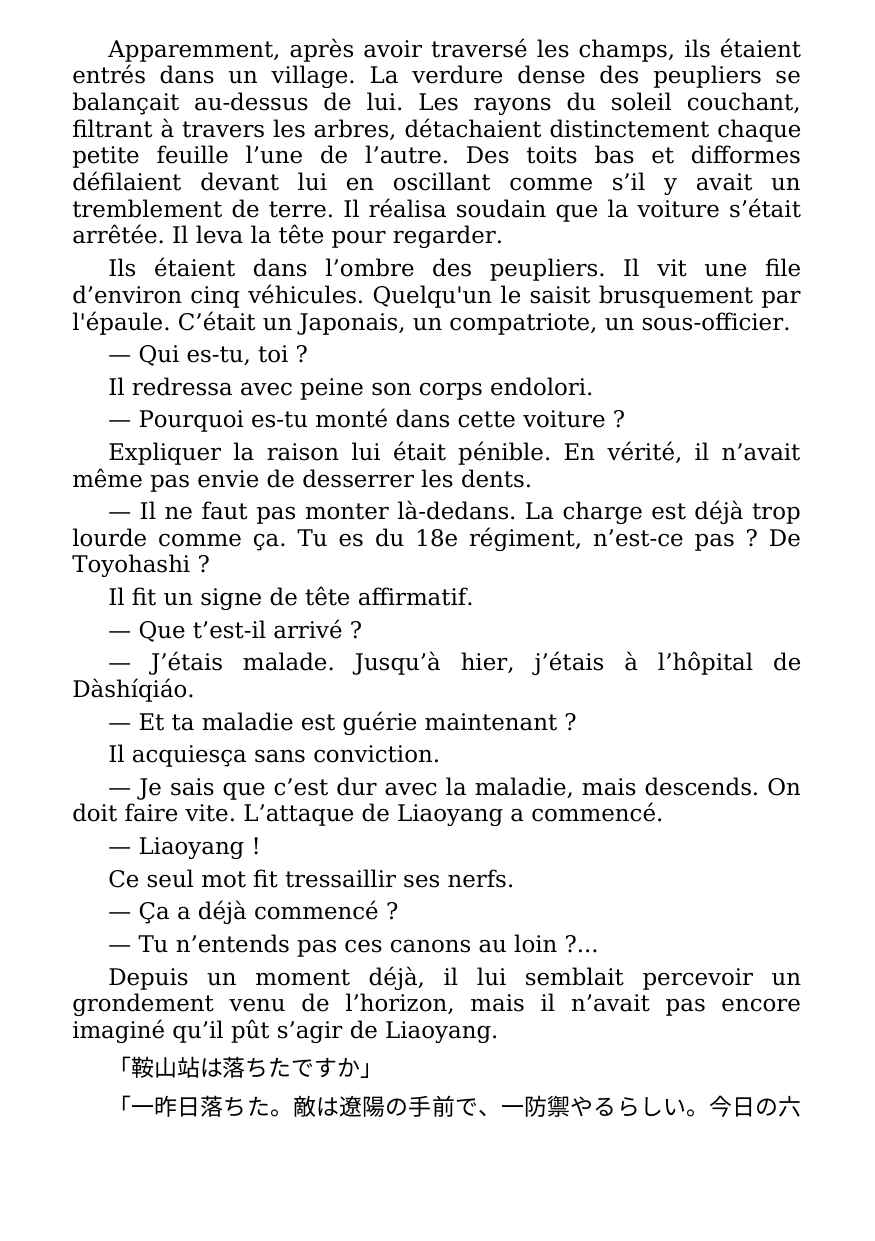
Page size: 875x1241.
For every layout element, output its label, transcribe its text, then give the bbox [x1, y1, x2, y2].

text 「一昨日落ちた。敵は遼陽の手前で、一防禦やるらしい。今日の六 [72, 1089, 802, 1122]
text Il redressa avec peine son corps endolori. [72, 374, 802, 401]
text — Qui es-tu, toi ? [72, 341, 802, 368]
text Il acquiesça sans conviction. [72, 741, 802, 768]
text Apparemment, après avoir traversé les champs, ils étaient entrés dans un village. La verdure dense des peupliers se balançait au-dessus de lui. Les rayons du soleil couchant, filtrant à travers les arbres, détachaient distinctement chaque petite feuille l’une de l’autre. Des toits bas et difformes défilaient devant lui en oscillant comme s’il y avait un tremblement de terre. Il réalisa soudain que la voiture s’était arrêtée. Il leva la tête pour regarder. [72, 36, 802, 249]
text Ce seul mot fit tressaillir ses nerfs. [72, 866, 802, 892]
text — Je sais que c’est dur avec la maladie, mais descends. On doit faire vite. L’attaque de Liaoyang a commencé. [72, 774, 802, 827]
text — Il ne faut pas monter là-dedans. La charge est déjà trop lourde comme ça. Tu es du 18e régiment, n’est-ce pas ? De Toyohashi ? [72, 498, 802, 578]
text — Que t’est-il arrivé ? [72, 617, 802, 643]
text 「鞍山站は落ちたですか」 [72, 1049, 802, 1083]
text — Tu n’entends pas ces canons au loin ?... [72, 931, 802, 958]
text Expliquer la raison lui était pénible. En vérité, il n’avait même pas envie de desserrer les dents. [72, 439, 802, 492]
text Ils étaient dans l’ombre des peupliers. Il vit une file d’environ cinq véhicules. Quelqu'un le saisit brusquement par l'épaule. C’était un Japonais, un compatriote, un sous-officier. [72, 255, 802, 335]
text Il fit un signe de tête affirmatif. [72, 584, 802, 611]
text — Et ta maladie est guérie maintenant ? [72, 709, 802, 735]
text — Pourquoi es-tu monté dans cette voiture ? [72, 406, 802, 433]
text — Liaoyang ! [72, 833, 802, 860]
text — Ça a déjà commencé ? [72, 898, 802, 925]
text Depuis un moment déjà, il lui semblait percevoir un grondement venu de l’horizon, mais il n’avait pas encore imaginé qu’il pût s’agir de Liaoyang. [72, 964, 802, 1044]
text — J’étais malade. Jusqu’à hier, j’étais à l’hôpital de Dàshíqiáo. [72, 649, 802, 703]
